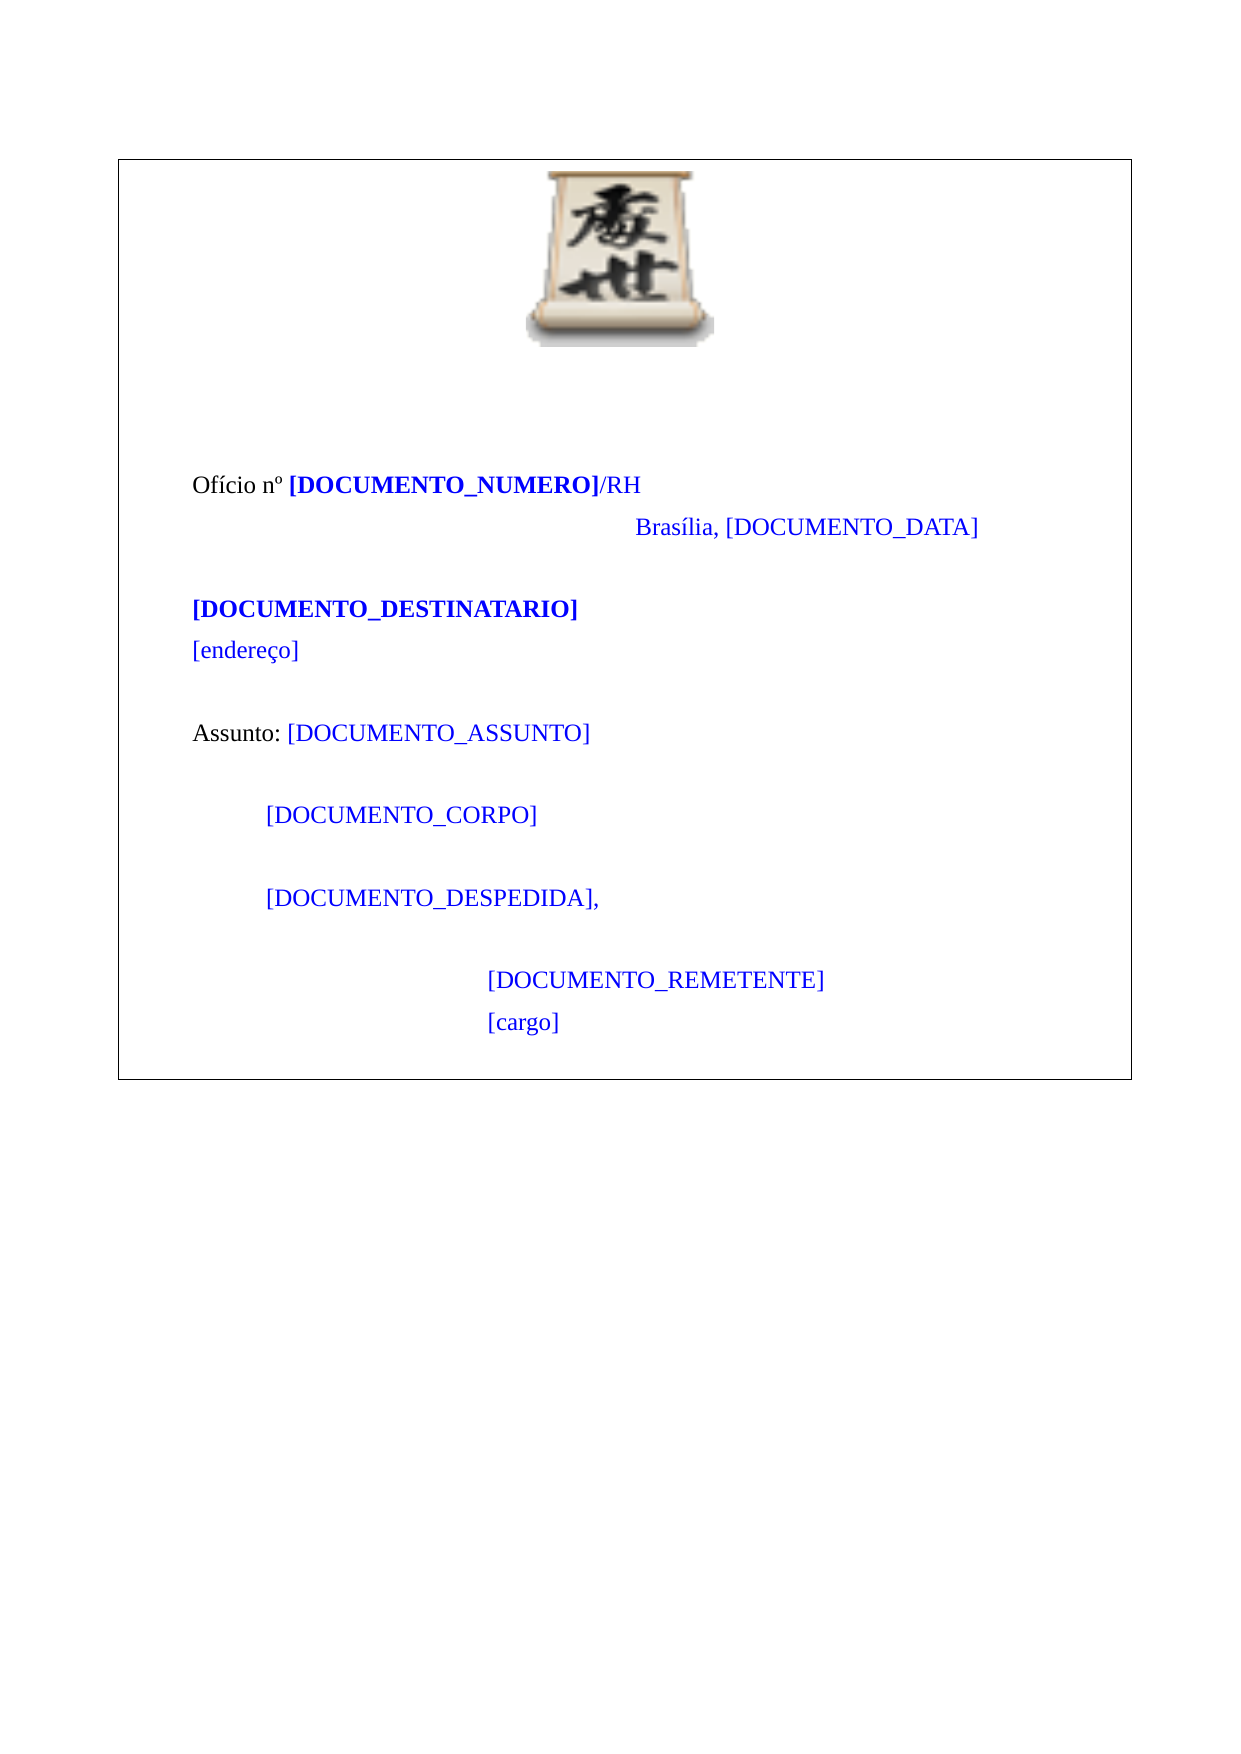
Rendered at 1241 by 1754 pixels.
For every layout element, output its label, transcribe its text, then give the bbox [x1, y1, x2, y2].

text [DOCUMENTO_DESPEDIDA], [119, 880, 1131, 912]
text [DOCUMENTO_CORPO] [119, 797, 1131, 829]
text Brasília, [DOCUMENTO_DATA] [119, 509, 1131, 541]
text [DOCUMENTO_DESTINATARIO] [119, 591, 1131, 623]
text [endereço] [119, 632, 1131, 664]
text Ofício nº [DOCUMENTO_NUMERO]/RH [119, 467, 1131, 499]
text Assunto: [DOCUMENTO_ASSUNTO] [119, 715, 1131, 747]
text [DOCUMENTO_REMETENTE] [119, 962, 1131, 994]
text [cargo] [119, 1004, 1131, 1036]
picture [525, 171, 715, 347]
